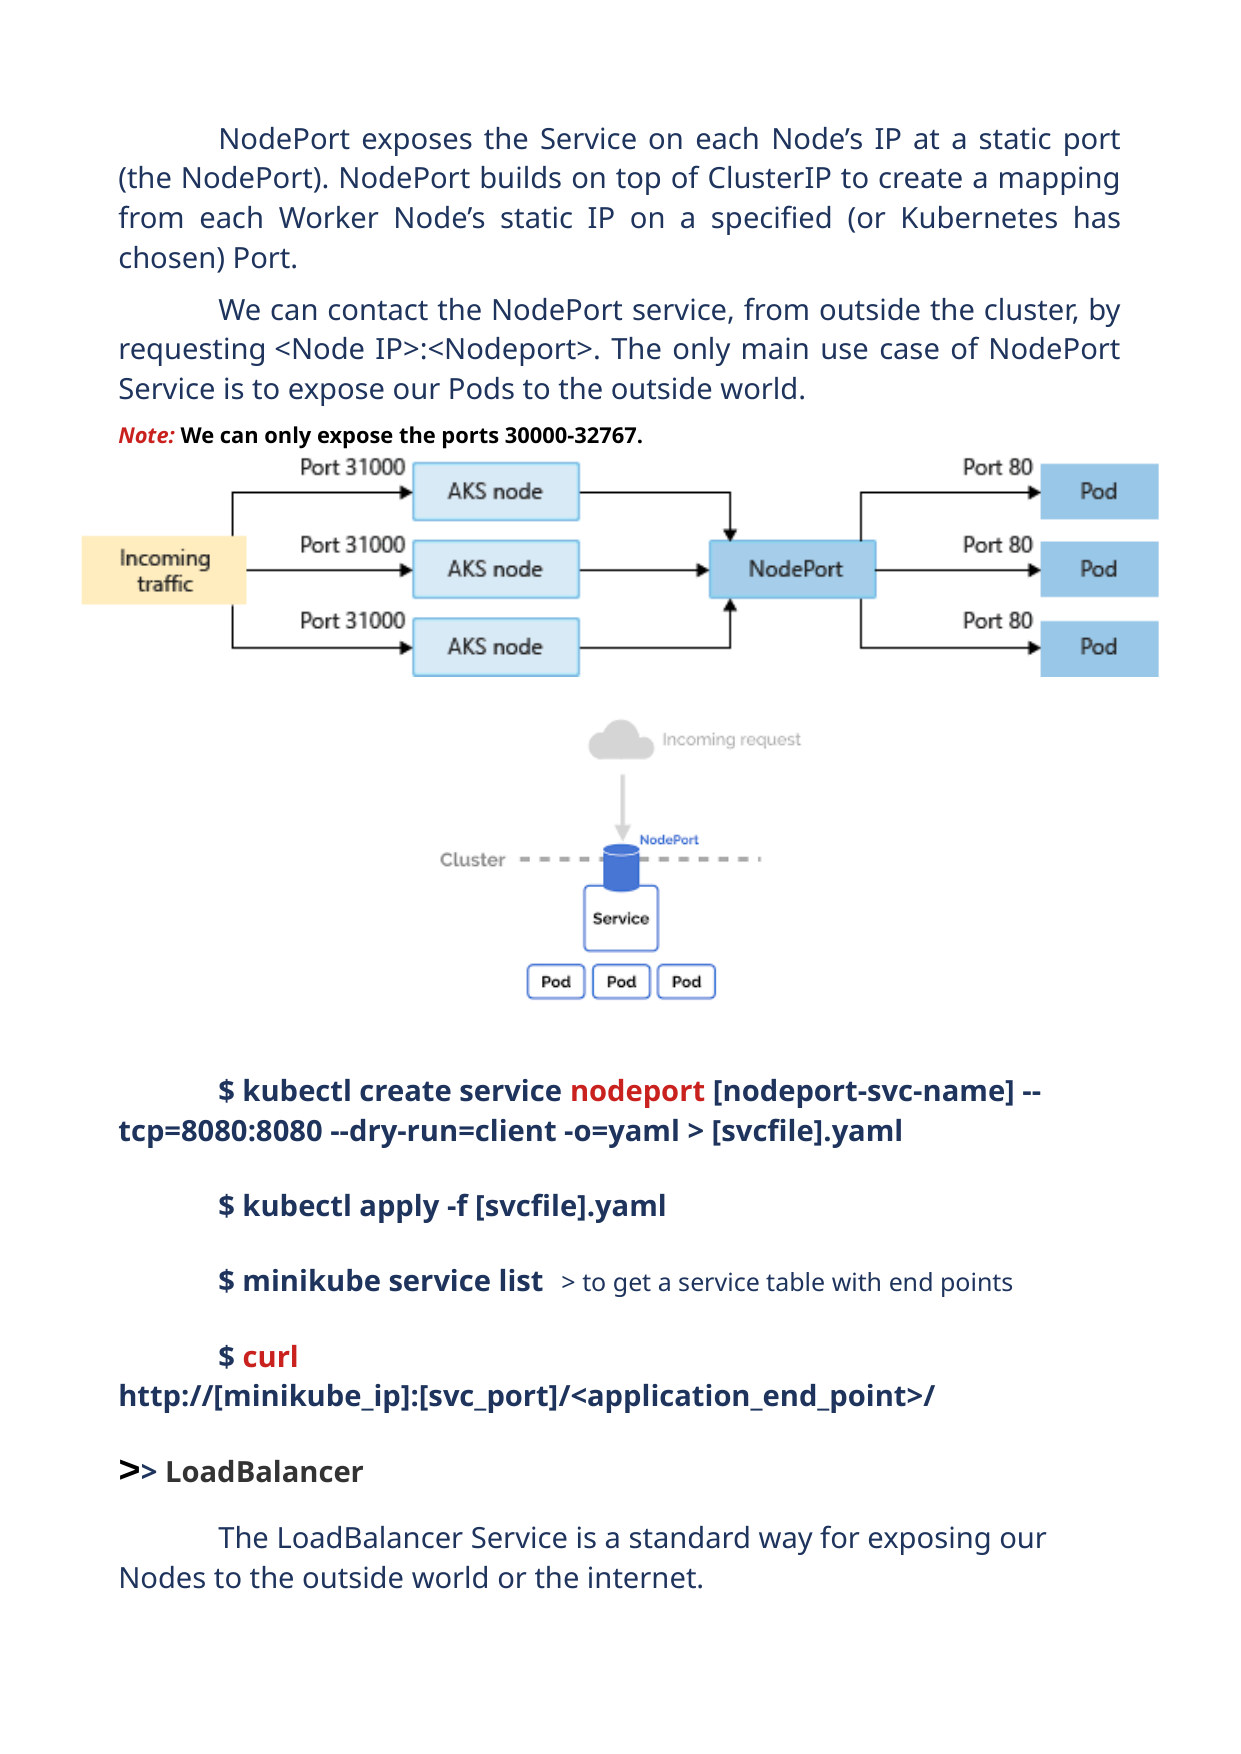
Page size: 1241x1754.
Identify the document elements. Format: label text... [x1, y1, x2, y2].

text We can contact the NodePort service, from outside the cluster, by requesting <Node IP>:<Nodeport>. The only main use case of NodePort Service is to expose our Pods to the outside world. [118, 289, 1122, 408]
text NodePort exposes the Service on each Node’s IP at a static port (the NodePort). NodePort builds on top of ClusterIP to create a mapping from each Worker Node’s static IP on a specified (or Kubernetes has chosen) Port. [118, 118, 1122, 277]
text The LoadBalancer Service is a standard way for exposing our Nodes to the outside world or the internet. [118, 1517, 1122, 1597]
picture [81, 455, 1159, 677]
text $ kubectl create service nodeport [nodeport-svc-name] --tcp=8080:8080 --dry-run=client -o=yaml > [svcfile].yaml [118, 1070, 1122, 1150]
text $ curl http://[minikube_ip]:[svc_port]/<application_end_point>/ [118, 1336, 1122, 1415]
subtitle >> LoadBalancer [118, 1451, 1122, 1493]
text $ kubectl apply -f [svcfile].yaml [118, 1185, 1122, 1225]
picture [419, 712, 821, 1019]
text Note: We can only expose the ports 30000-32767. [118, 420, 1122, 449]
text $ minikube service list > to get a service table with end points [118, 1261, 1122, 1300]
